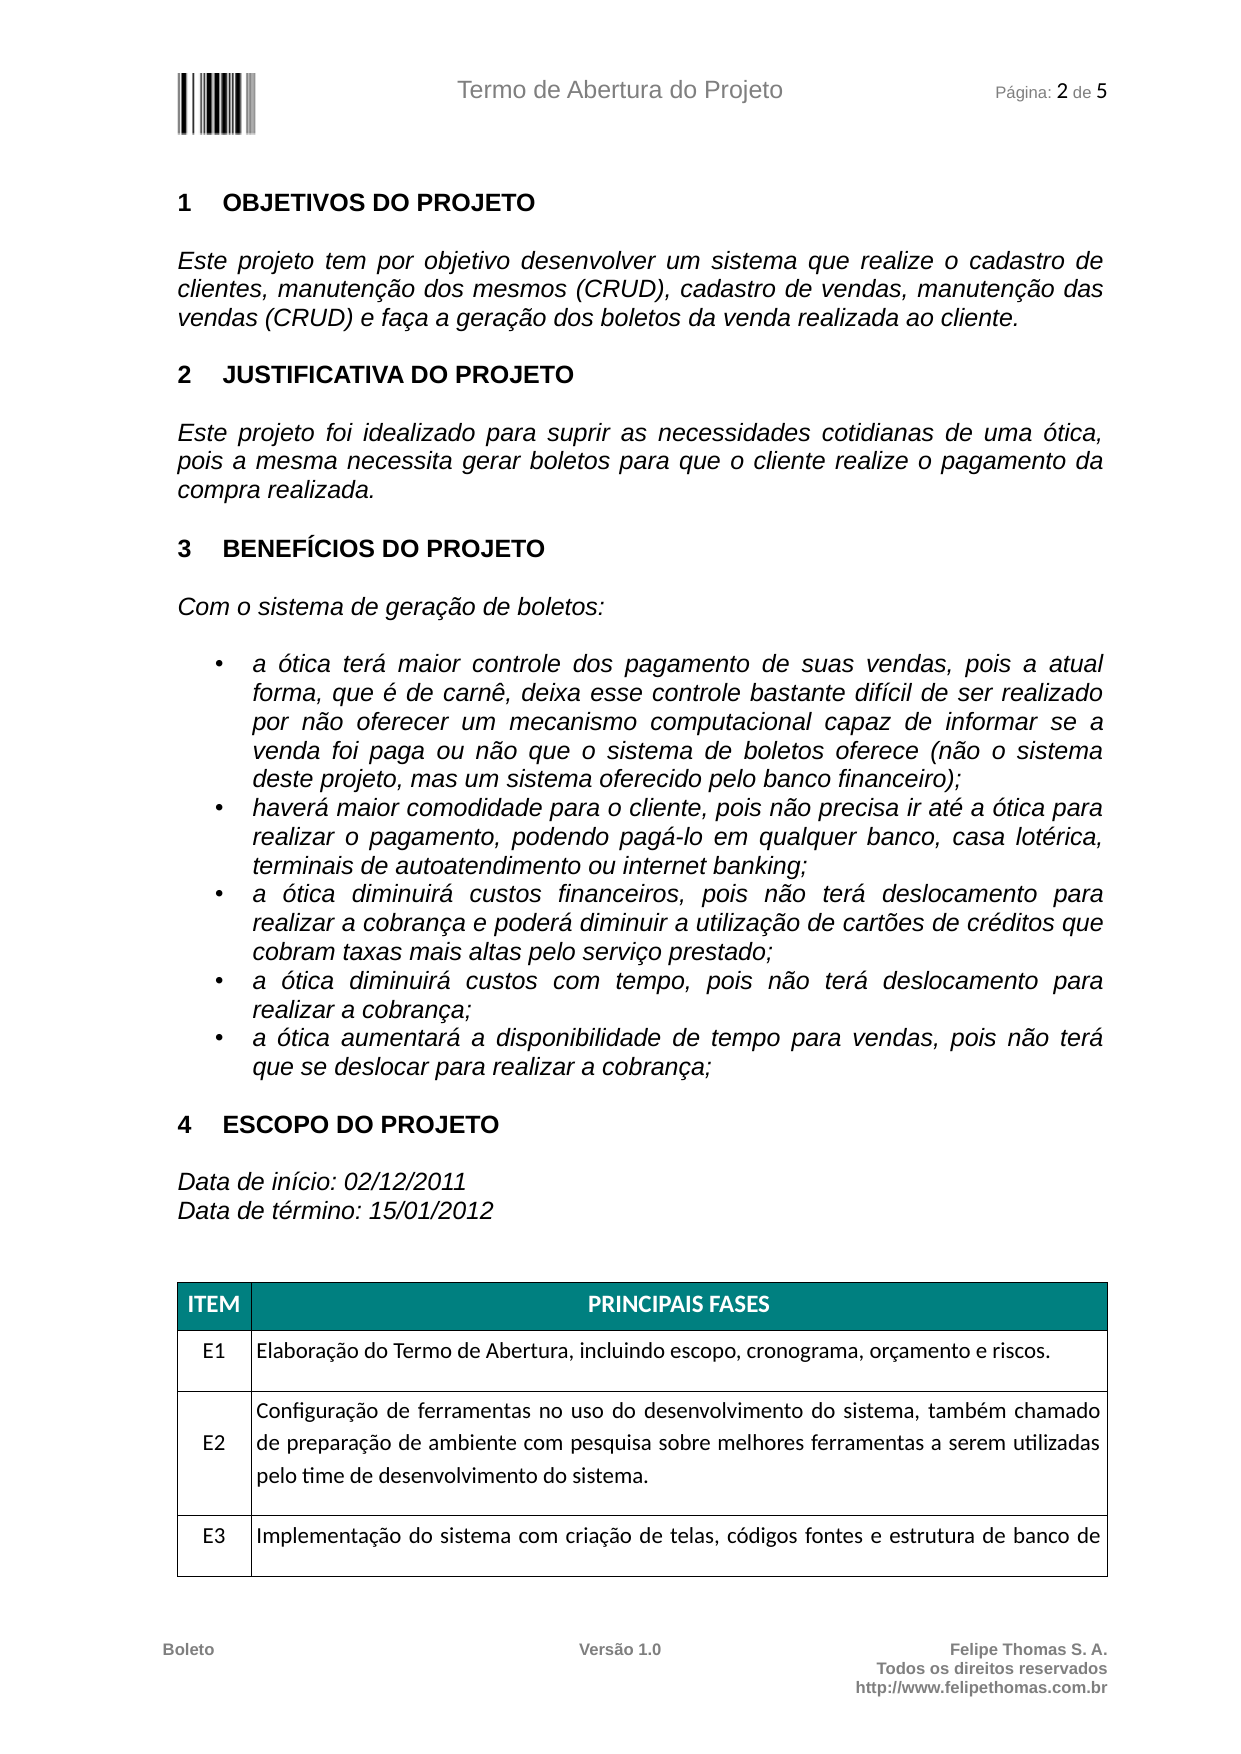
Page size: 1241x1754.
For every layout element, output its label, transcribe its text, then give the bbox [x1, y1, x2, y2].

subtitle JUSTIFICATIVA DO PROJETO [177, 360, 1107, 389]
subtitle BENEFÍCIOS DO PROJETO [177, 534, 1107, 563]
list haverá maior comodidade para o cliente, pois não precisa ir até a ótica para realizar o pagamento, podendo pagá-lo em qualquer banco, casa lotérica, terminais de autoatendimento ou internet banking; [215, 793, 1107, 879]
subtitle ESCOPO DO PROJETO [177, 1110, 1107, 1167]
table_cell E2 [178, 1392, 251, 1515]
table_cell Elaboração do Termo de Abertura, incluindo escopo, cronograma, orçamento e riscos. [252, 1331, 1107, 1391]
text Este projeto foi idealizado para suprir as necessidades cotidianas de uma ótica, pois a mesma necessita gerar boletos para que o cliente realize o pagamento da compra realizada. [177, 417, 1108, 504]
list a ótica aumentará a disponibilidade de tempo para vendas, pois não terá que se deslocar para realizar a cobrança; [215, 1023, 1107, 1081]
text Este projeto tem por objetivo desenvolver um sistema que realize o cadastro de clientes, manutenção dos mesmos (CRUD), cadastro de vendas, manutenção das vendas (CRUD) e faça a geração dos boletos da venda realizada ao cliente. [177, 246, 1108, 332]
table_cell E1 [178, 1331, 251, 1391]
text Data de término: 15/01/2012 [177, 1196, 1107, 1225]
subtitle OBJETIVOS DO PROJETO [177, 188, 1107, 217]
table_cell Implementação do sistema com criação de telas, códigos fontes e estrutura de banco de [252, 1516, 1107, 1576]
text Com o sistema de geração de boletos: [177, 592, 1108, 621]
table_header ITEM [178, 1283, 251, 1330]
table_header PRINCIPAIS FASES [252, 1283, 1107, 1330]
list a ótica terá maior controle dos pagamento de suas vendas, pois a atual forma, que é de carnê, deixa esse controle bastante difícil de ser realizado por não oferecer um mecanismo computacional capaz de informar se a venda foi paga ou não que o sistema de boletos oferece (não o sistema deste projeto, mas um sistema oferecido pelo banco financeiro); [215, 649, 1107, 793]
list a ótica diminuirá custos com tempo, pois não terá deslocamento para realizar a cobrança; [215, 966, 1107, 1023]
list a ótica diminuirá custos financeiros, pois não terá deslocamento para realizar a cobrança e poderá diminuir a utilização de cartões de créditos que cobram taxas mais altas pelo serviço prestado; [215, 879, 1107, 966]
picture [177, 73, 256, 135]
text Data de início: 02/12/2011 [177, 1167, 1107, 1196]
table_cell Configuração de ferramentas no uso do desenvolvimento do sistema, também chamado de preparação de ambiente com pesquisa sobre melhores ferramentas a serem utilizadas pelo time de desenvolvimento do sistema. [252, 1392, 1107, 1515]
table_cell E3 [178, 1516, 251, 1576]
